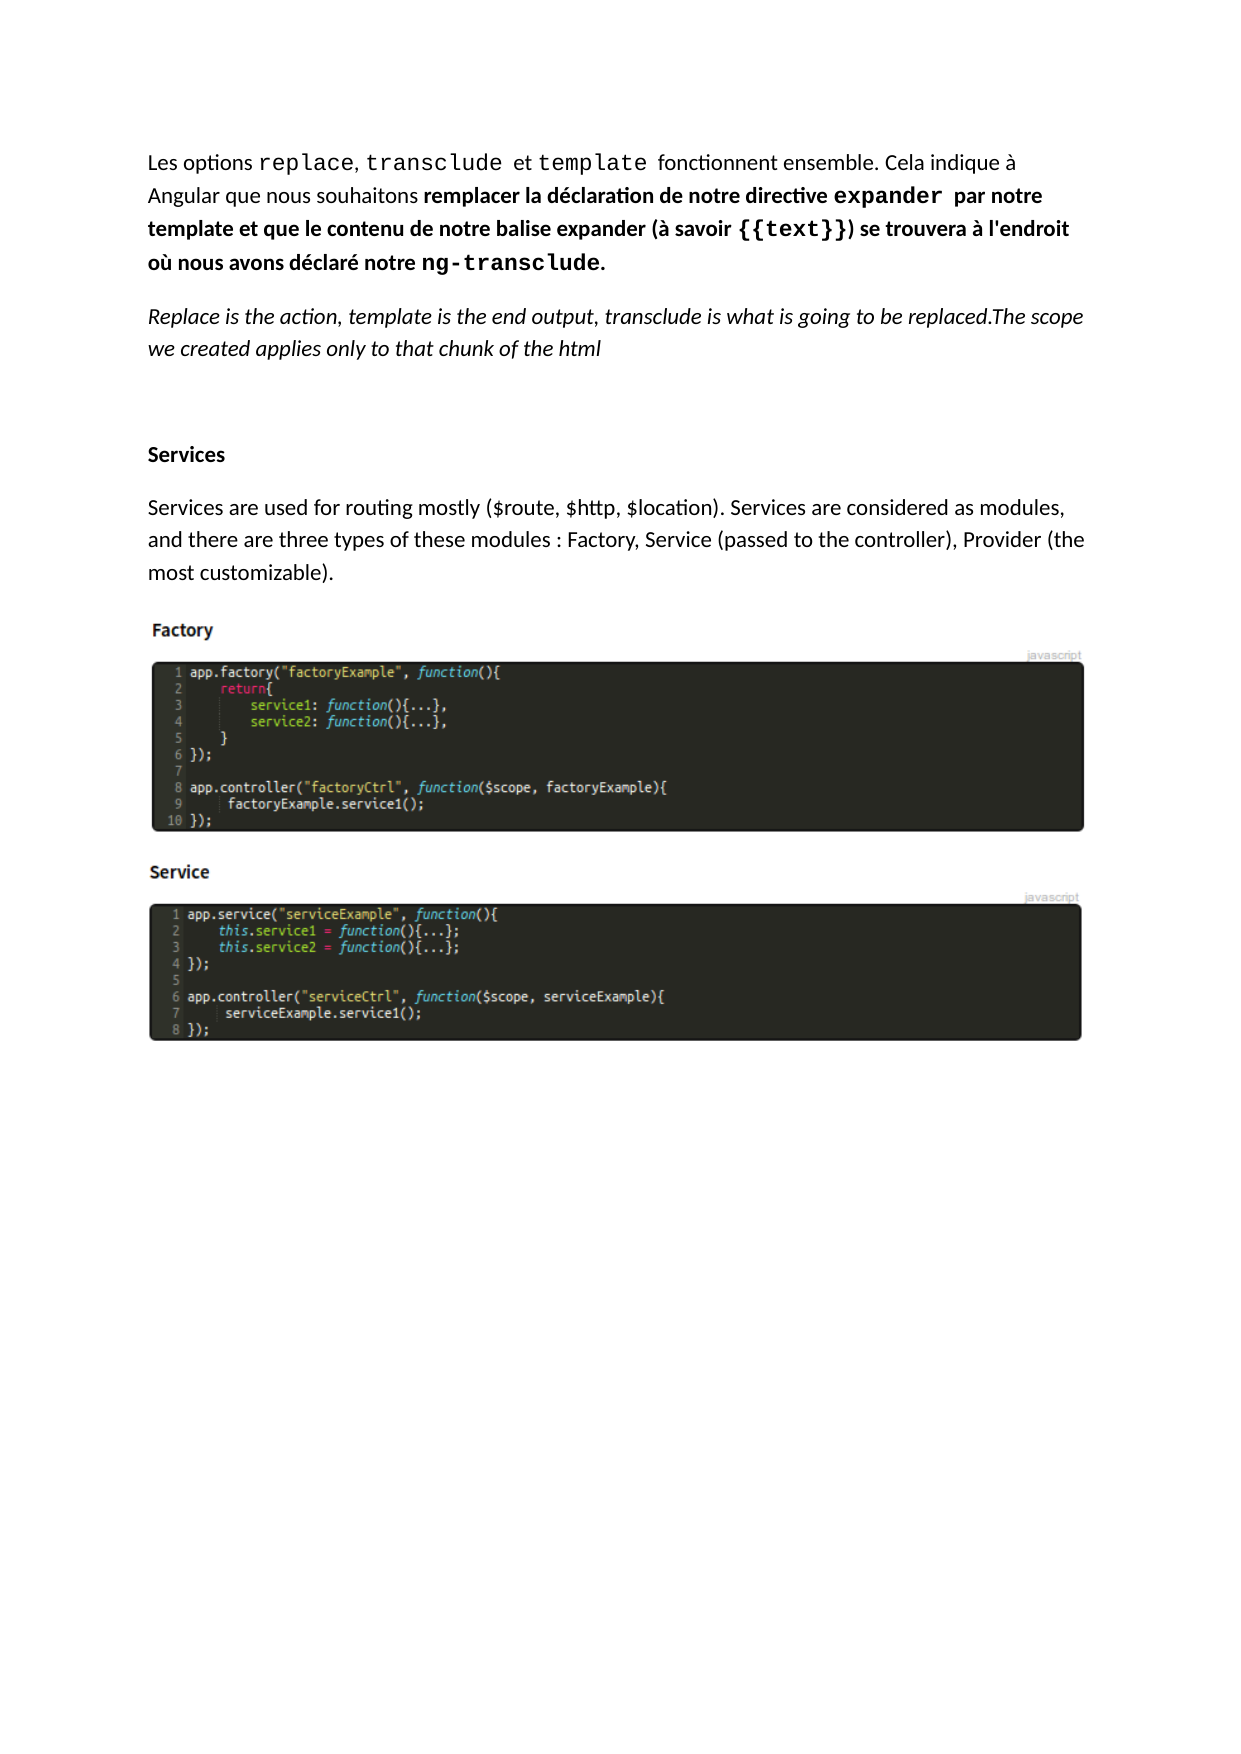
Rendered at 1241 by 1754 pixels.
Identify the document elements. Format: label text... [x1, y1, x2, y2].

text Services are used for routing mostly ($route, $http, $location). Services are considered as modules, and there are three types of these modules : Factory, Service (passed to the controller), Provider (the most customizable). [148, 493, 1093, 586]
text Replace is the action, template is the end output, transclude is what is going to be replaced.The scope we created applies only to that chunk of the html [148, 302, 1093, 362]
picture [142, 852, 1088, 1051]
picture [147, 610, 1093, 838]
text Les options replace, transclude et template fonctionnent ensemble. Cela indique à Angular que nous souhaitons remplacer la déclaration de notre directive expander par notre template et que le contenu de notre balise expander (à savoir {{text}}) se trouvera à l'endroit où nous avons déclaré notre ng-transclude. [148, 148, 1093, 277]
text Services [148, 440, 1093, 468]
